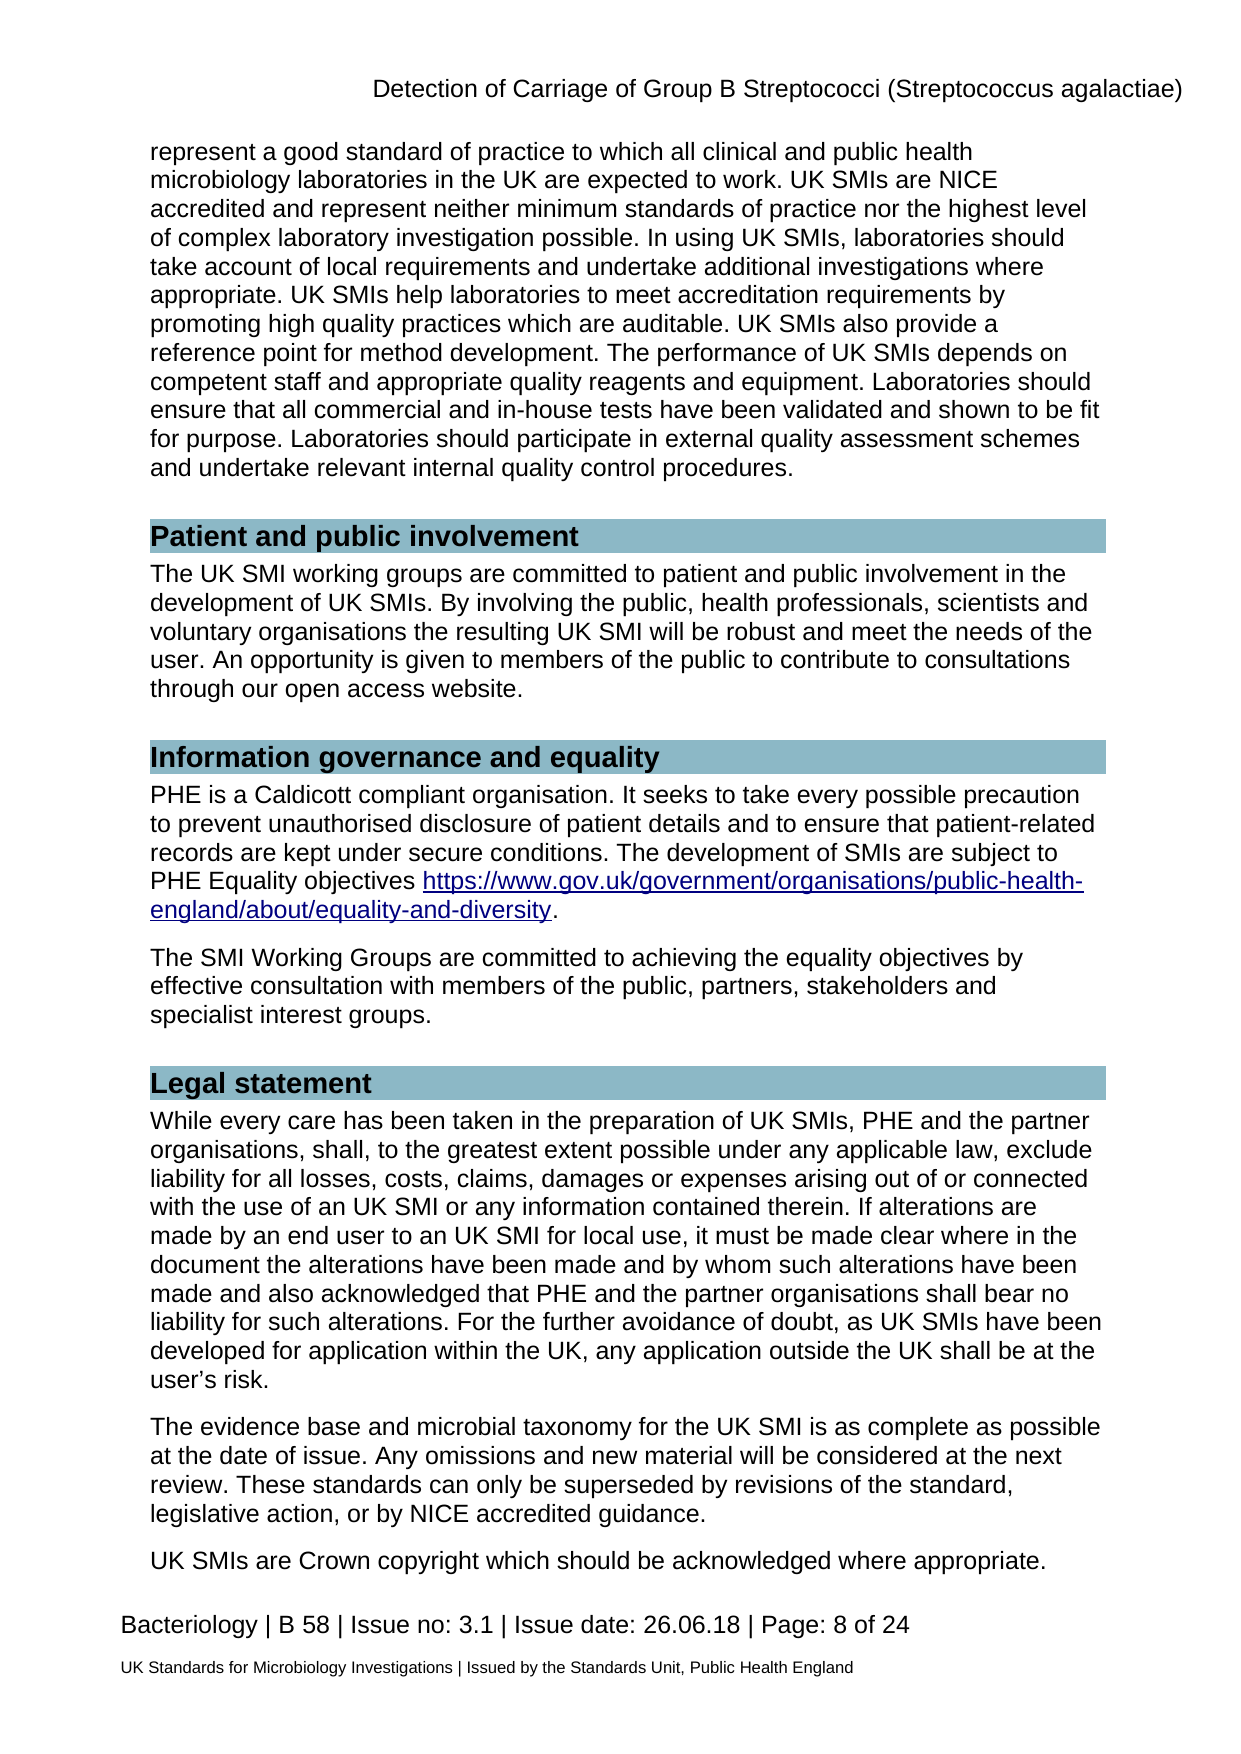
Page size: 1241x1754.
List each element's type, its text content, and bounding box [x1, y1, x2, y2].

subtitle Legal statement [150, 1066, 1106, 1100]
text The SMI Working Groups are committed to achieving the equality objectives by effective consultation with members of the public, partners, stakeholders and specialist interest groups. [150, 942, 1106, 1029]
text While every care has been taken in the preparation of UK SMIs, PHE and the partner organisations, shall, to the greatest extent possible under any applicable law, exclude liability for all losses, costs, claims, damages or expenses arising out of or connected with the use of an UK SMI or any information contained therein. If alterations are made by an end user to an UK SMI for local use, it must be made clear where in the document the alterations have been made and by whom such alterations have been made and also acknowledged that PHE and the partner organisations shall bear no liability for such alterations. For the further avoidance of doubt, as UK SMIs have been developed for application within the UK, any application outside the UK shall be at the user’s risk. [150, 1106, 1106, 1393]
text The evidence base and microbial taxonomy for the UK SMI is as complete as possible at the date of issue. Any omissions and new material will be considered at the next review. These standards can only be superseded by revisions of the standard, legislative action, or by NICE accredited guidance. [150, 1412, 1106, 1527]
subtitle Information governance and equality [150, 740, 1106, 774]
text The UK SMI working groups are committed to patient and public involvement in the development of UK SMIs. By involving the public, health professionals, scientists and voluntary organisations the resulting UK SMI will be robust and meet the needs of the user. An opportunity is given to members of the public to contribute to consultations through our open access website. [150, 559, 1106, 703]
text UK SMIs are Crown copyright which should be acknowledged where appropriate. [150, 1546, 1106, 1575]
text represent a good standard of practice to which all clinical and public health microbiology laboratories in the UK are expected to work. UK SMIs are NICE accredited and represent neither minimum standards of practice nor the highest level of complex laboratory investigation possible. In using UK SMIs, laboratories should take account of local requirements and undertake additional investigations where appropriate. UK SMIs help laboratories to meet accreditation requirements by promoting high quality practices which are auditable. UK SMIs also provide a reference point for method development. The performance of UK SMIs depends on competent staff and appropriate quality reagents and equipment. Laboratories should ensure that all commercial and in-house tests have been validated and shown to be fit for purpose. Laboratories should participate in external quality assessment schemes and undertake relevant internal quality control procedures. [150, 137, 1106, 482]
subtitle Patient and public involvement [150, 519, 1106, 553]
text PHE is a Caldicott compliant organisation. It seeks to take every possible precaution to prevent unauthorised disclosure of patient details and to ensure that patient-related records are kept under secure conditions. The development of SMIs are subject to PHE Equality objectives https://www.gov.uk/government/organisations/public-health-england/about/equality-and-diversity. [150, 780, 1106, 924]
